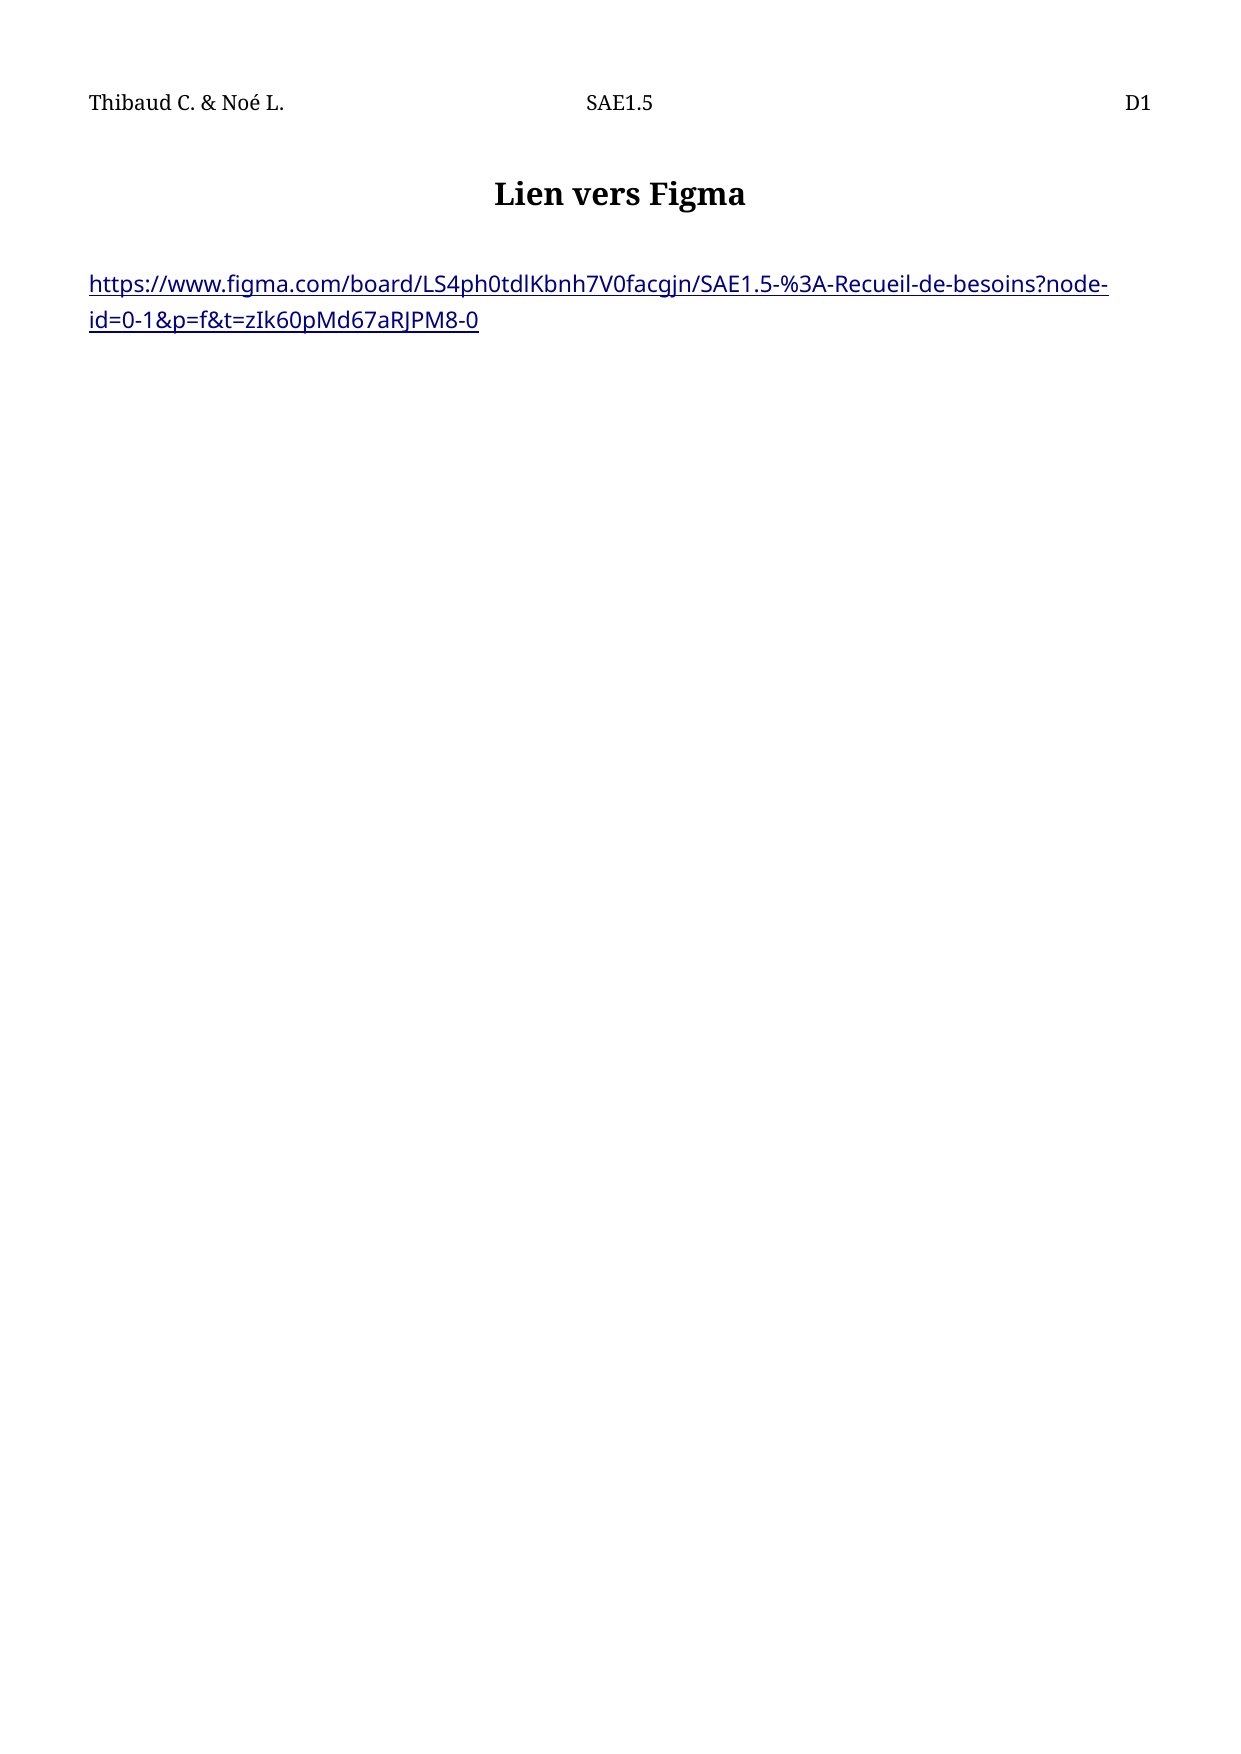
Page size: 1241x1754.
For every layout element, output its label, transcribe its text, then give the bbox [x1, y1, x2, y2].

text https://www.figma.com/board/LS4ph0tdlKbnh7V0facgjn/SAE1.5-%3A-Recueil-de-besoins?node-id=0-1&p=f&t=zIk60pMd67aRJPM8-0 [88, 268, 1152, 336]
subtitle Lien vers Figma [88, 171, 1152, 214]
